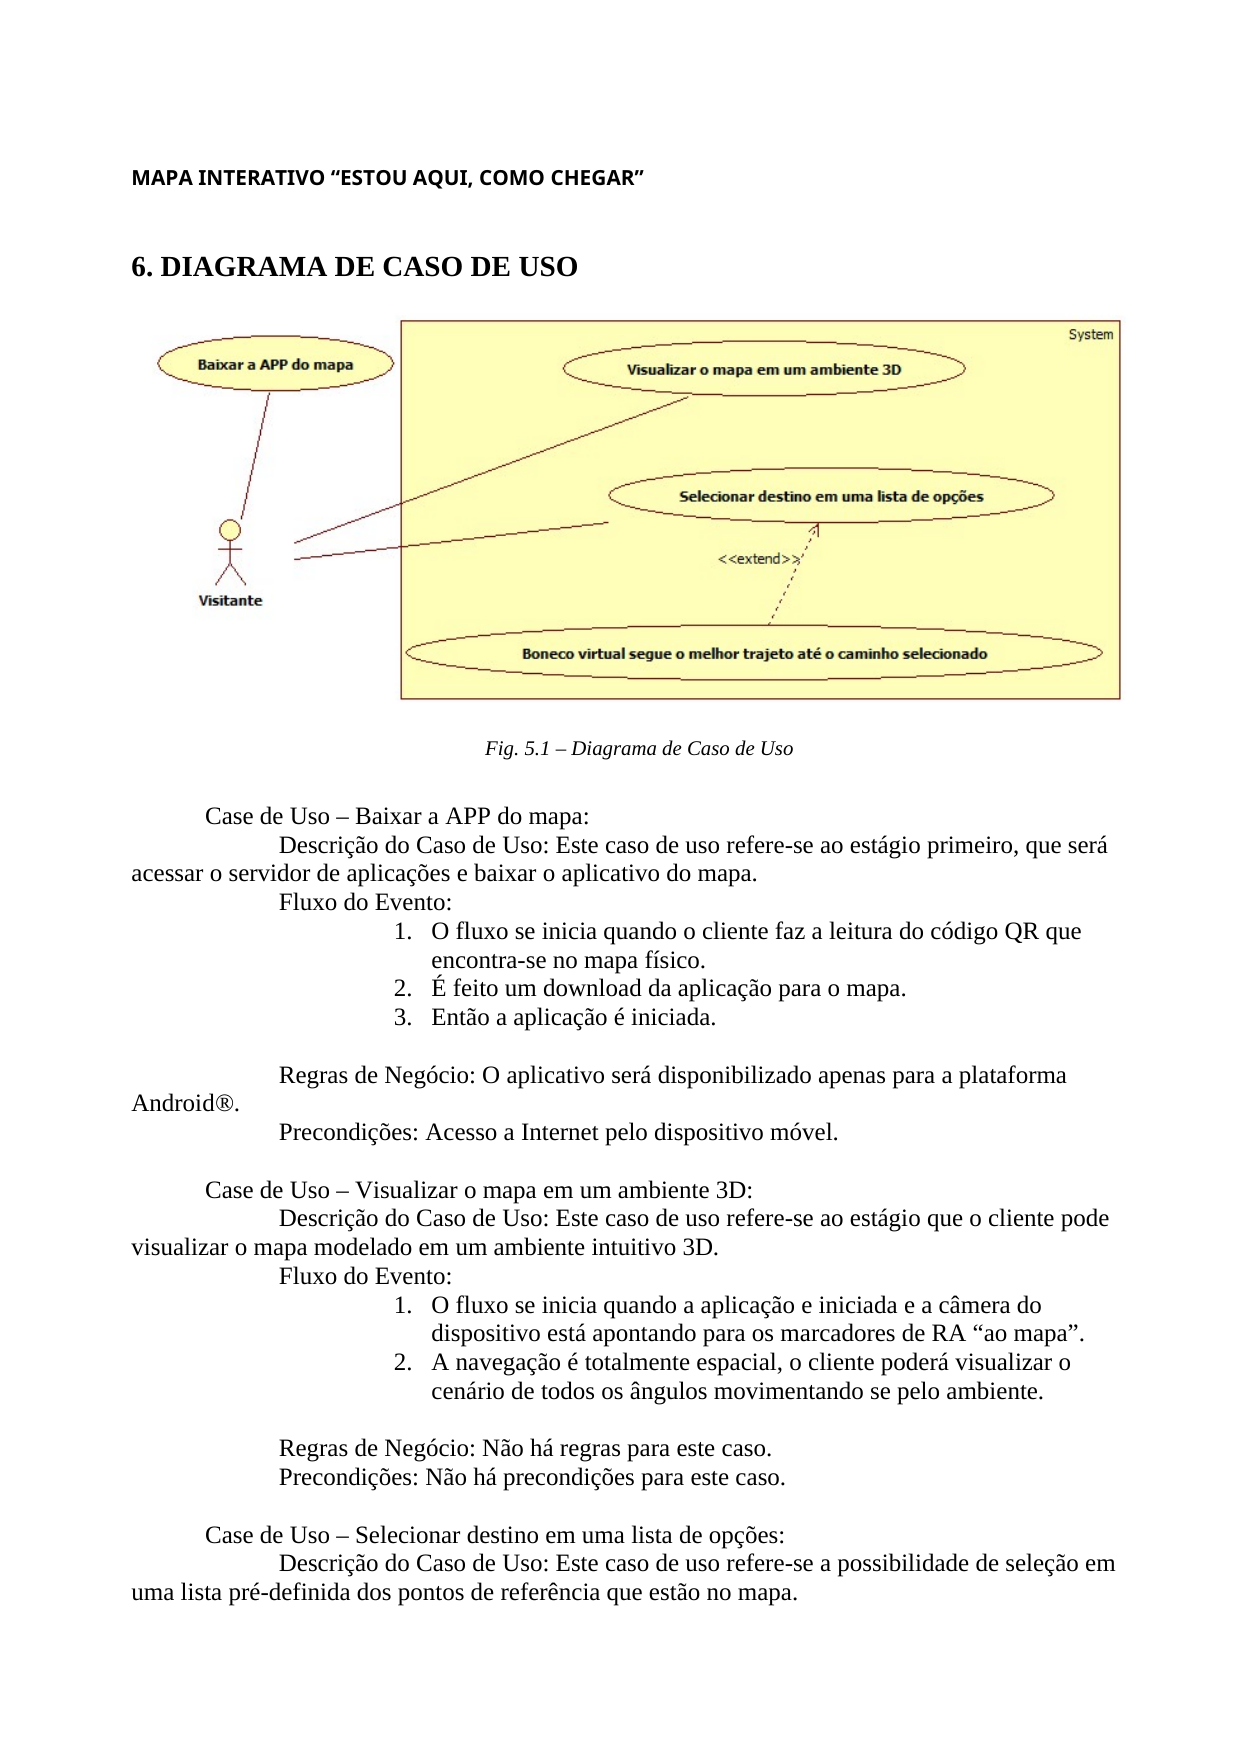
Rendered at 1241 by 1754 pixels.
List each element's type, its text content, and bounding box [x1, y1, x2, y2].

text Regras de Negócio: Não há regras para este caso. [131, 1433, 1144, 1462]
text Descrição do Caso de Uso: Este caso de uso refere-se ao estágio primeiro, que será acessar o servidor de aplicações e baixar o aplicativo do mapa. [131, 830, 1144, 887]
text 6. DIAGRAMA DE CASO DE USO [131, 249, 1144, 282]
list O fluxo se inicia quando o cliente faz a leitura do código QR que encontra-se no mapa físico. [394, 916, 1144, 973]
text Case de Uso – Baixar a APP do mapa: [131, 801, 1144, 830]
text Case de Uso – Visualizar o mapa em um ambiente 3D: [131, 1175, 1144, 1203]
text Regras de Negócio: O aplicativo será disponibilizado apenas para a plataforma Android®. [131, 1060, 1144, 1117]
list Então a aplicação é iniciada. [394, 1002, 1144, 1031]
text Precondições: Não há precondições para este caso. [131, 1462, 1144, 1491]
text Fig. 5.1 – Diagrama de Caso de Uso [131, 299, 1144, 760]
picture [132, 295, 1146, 725]
list A navegação é totalmente espacial, o cliente poderá visualizar o cenário de todos os ângulos movimentando se pelo ambiente. [394, 1347, 1144, 1405]
text Descrição do Caso de Uso: Este caso de uso refere-se a possibilidade de seleção em uma lista pré-definida dos pontos de referência que estão no mapa. [131, 1548, 1144, 1606]
text Fluxo do Evento: [131, 887, 1144, 916]
list É feito um download da aplicação para o mapa. [394, 973, 1144, 1002]
text Precondições: Acesso a Internet pelo dispositivo móvel. [131, 1117, 1144, 1146]
text Fluxo do Evento: [131, 1261, 1144, 1290]
text Case de Uso – Selecionar destino em uma lista de opções: [131, 1520, 1144, 1548]
list O fluxo se inicia quando a aplicação e iniciada e a câmera do dispositivo está apontando para os marcadores de RA “ao mapa”. [394, 1290, 1144, 1347]
text Descrição do Caso de Uso: Este caso de uso refere-se ao estágio que o cliente pode visualizar o mapa modelado em um ambiente intuitivo 3D. [131, 1203, 1144, 1261]
